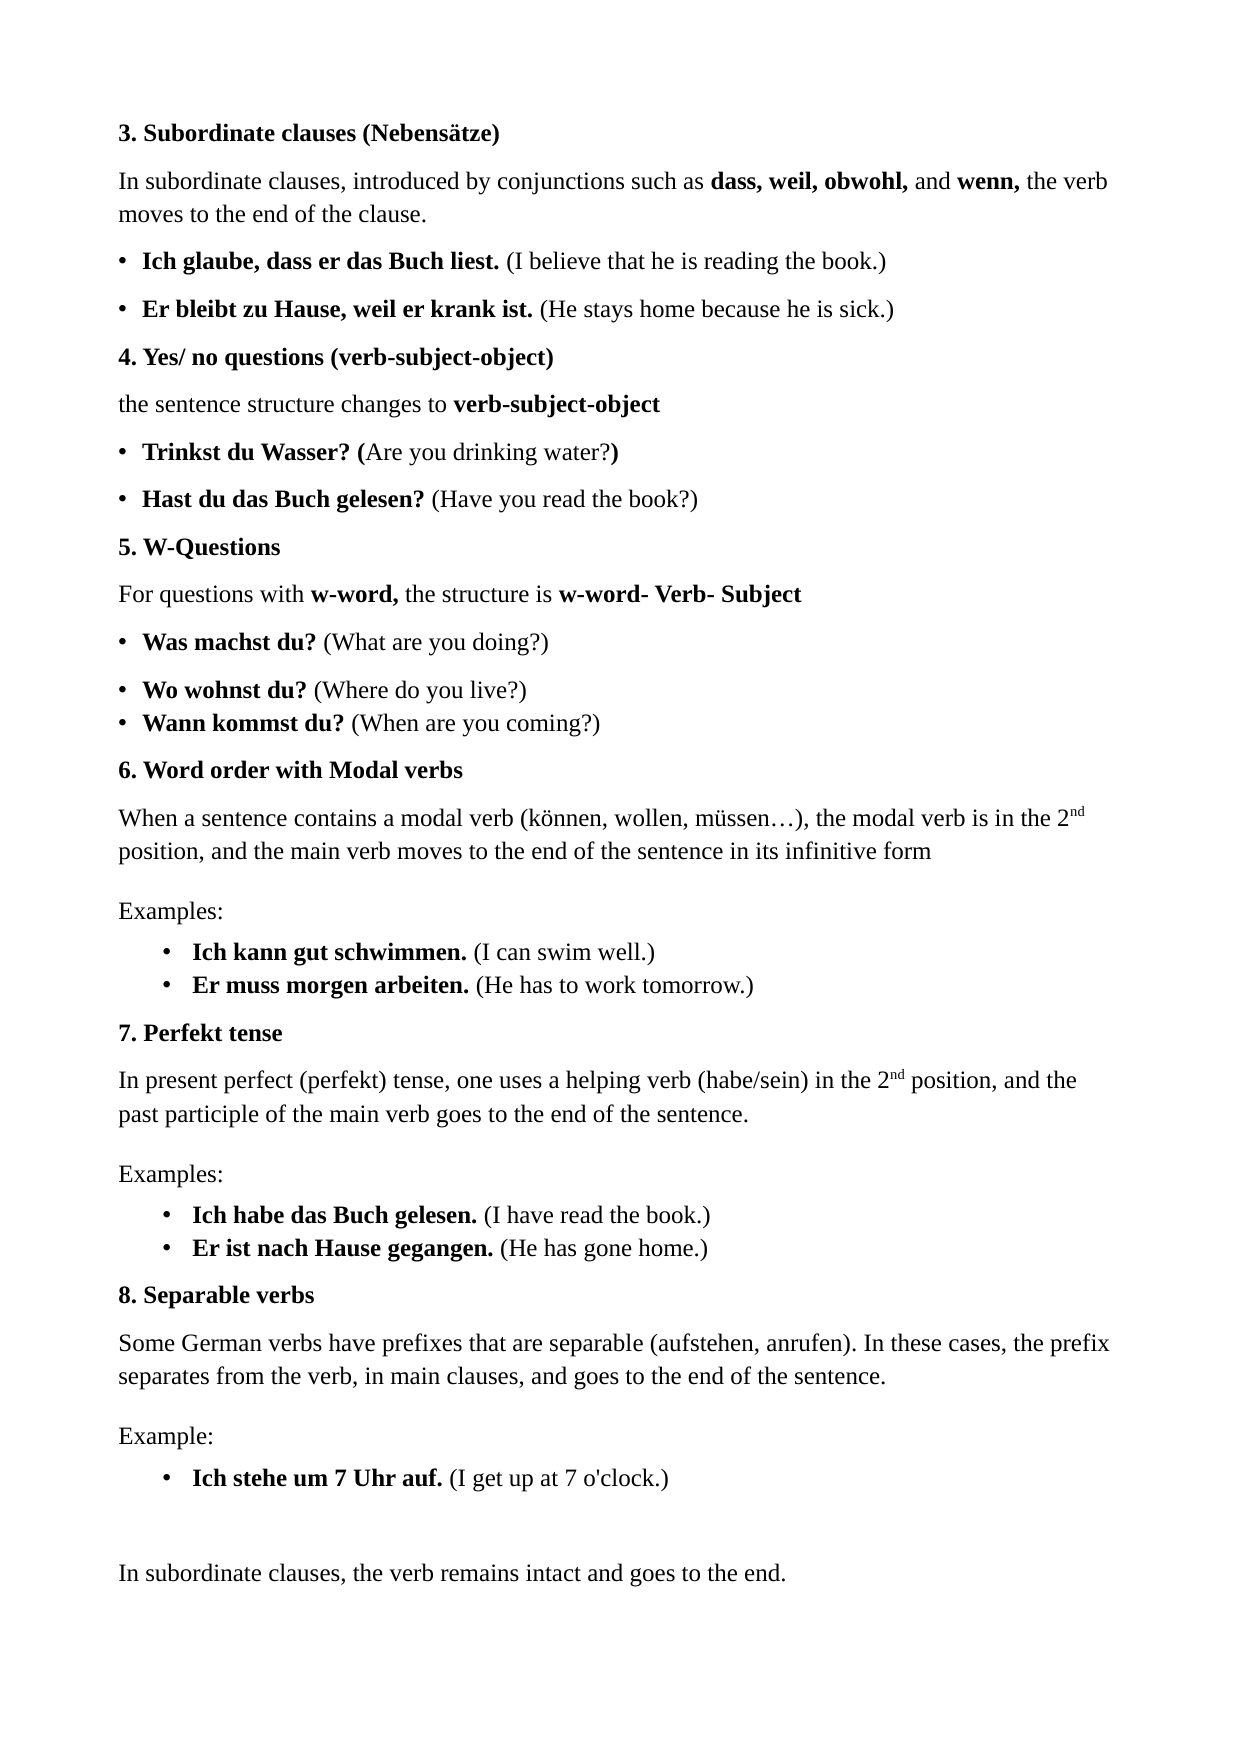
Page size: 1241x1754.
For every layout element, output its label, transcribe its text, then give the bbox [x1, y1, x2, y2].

text When a sentence contains a modal verb (können, wollen, müssen…), the modal verb is in the 2nd position, and the main verb moves to the end of the sentence in its infinitive form [118, 803, 1122, 865]
text In present perfect (perfekt) tense, one uses a helping verb (habe/sein) in the 2nd position, and the past participle of the main verb goes to the end of the sentence. [118, 1066, 1122, 1127]
list Trinkst du Wasser? (Are you drinking water?) [118, 437, 1122, 466]
list Ich stehe um 7 Uhr auf. (I get up at 7 o'clock.) [162, 1463, 1122, 1491]
subtitle Example: [118, 1421, 1122, 1450]
text For questions with w-word, the structure is w-word- Verb- Subject [118, 579, 1122, 608]
list Er muss morgen arbeiten. (He has to work tomorrow.) [162, 970, 1122, 999]
list Ich glaube, dass er das Buch liest. (I believe that he is reading the book.) [118, 246, 1122, 275]
text In subordinate clauses, the verb remains intact and goes to the end. [118, 1558, 1122, 1587]
subtitle Examples: [118, 1159, 1122, 1187]
list Ich habe das Buch gelesen. (I have read the book.) [162, 1200, 1122, 1229]
text 7. Perfekt tense [118, 1018, 1122, 1047]
list Er ist nach Hause gegangen. (He has gone home.) [162, 1233, 1122, 1262]
list Wann kommst du? (When are you coming?) [118, 708, 1122, 737]
text 8. Separable verbs [118, 1281, 1122, 1309]
subtitle Examples: [118, 896, 1122, 925]
list Hast du das Buch gelesen? (Have you read the book?) [118, 484, 1122, 513]
list Was machst du? (What are you doing?) [118, 627, 1122, 656]
list Wo wohnst du? (Where do you live?) [118, 675, 1122, 703]
text Some German verbs have prefixes that are separable (aufstehen, anrufen). In these cases, the prefix separates from the verb, in main clauses, and goes to the end of the sentence. [118, 1328, 1122, 1390]
text the sentence structure changes to verb-subject-object [118, 389, 1122, 418]
text In subordinate clauses, introduced by conjunctions such as dass, weil, obwohl, and wenn, the verb moves to the end of the clause. [118, 166, 1122, 227]
list Ich kann gut schwimmen. (I can swim well.) [162, 937, 1122, 966]
list Er bleibt zu Hause, weil er krank ist. (He stays home because he is sick.) [118, 294, 1122, 323]
text 4. Yes/ no questions (verb-subject-object) [118, 342, 1122, 370]
text 6. Word order with Modal verbs [118, 755, 1122, 784]
text 5. W-Questions [118, 532, 1122, 561]
text 3. Subordinate clauses (Nebensätze) [118, 118, 1122, 147]
